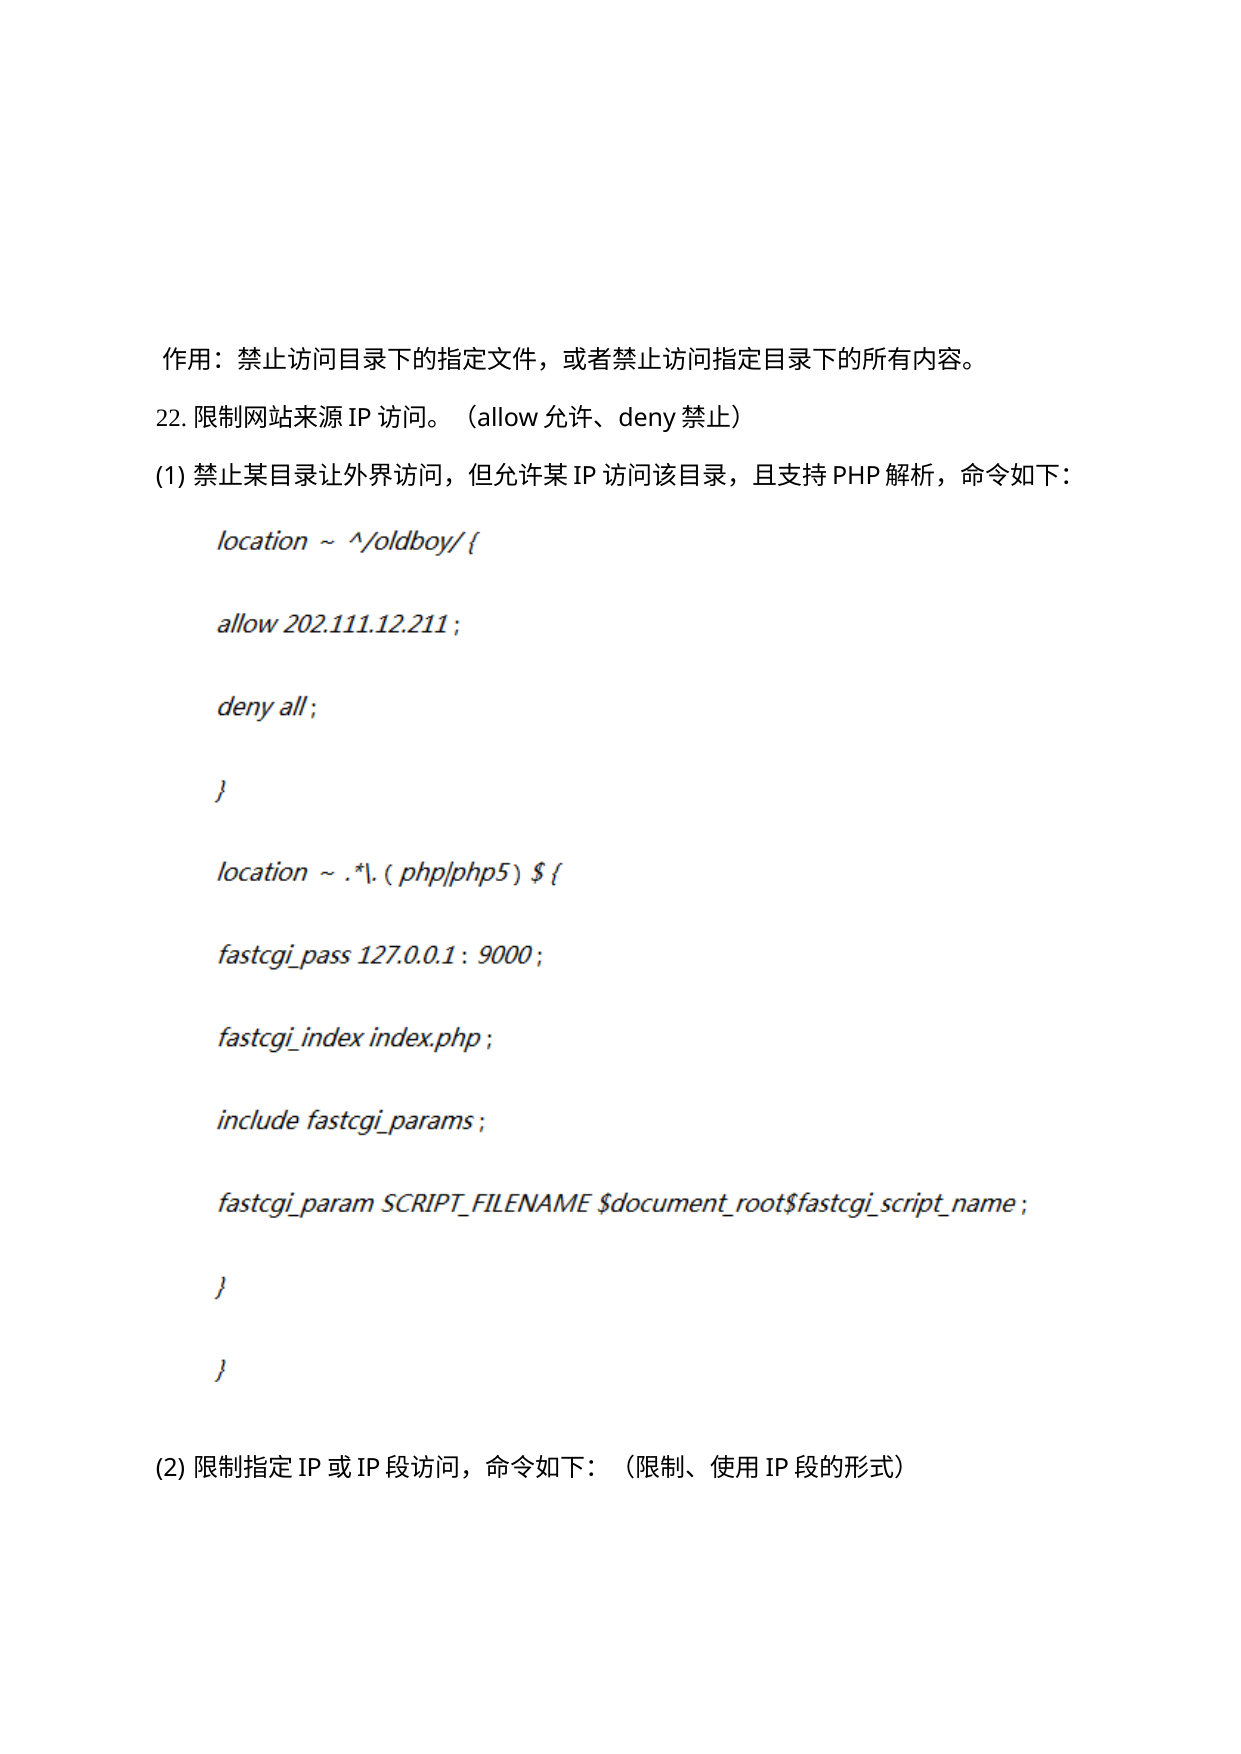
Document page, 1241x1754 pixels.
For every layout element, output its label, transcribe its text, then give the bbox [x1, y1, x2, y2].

picture [195, 513, 1046, 1385]
list 限制指定IP或IP段访问，命令如下：（限制、使用IP段的形式） [156, 1447, 1122, 1483]
list 禁止某目录让外界访问，但允许某IP访问该目录，且支持PHP解析，命令如下： [156, 456, 1122, 492]
text 作用：禁止访问目录下的指定文件，或者禁止访问指定目录下的所有内容。 [118, 340, 1122, 376]
list 限制网站来源IP访问。（allow允许、deny禁止） [156, 398, 1122, 434]
